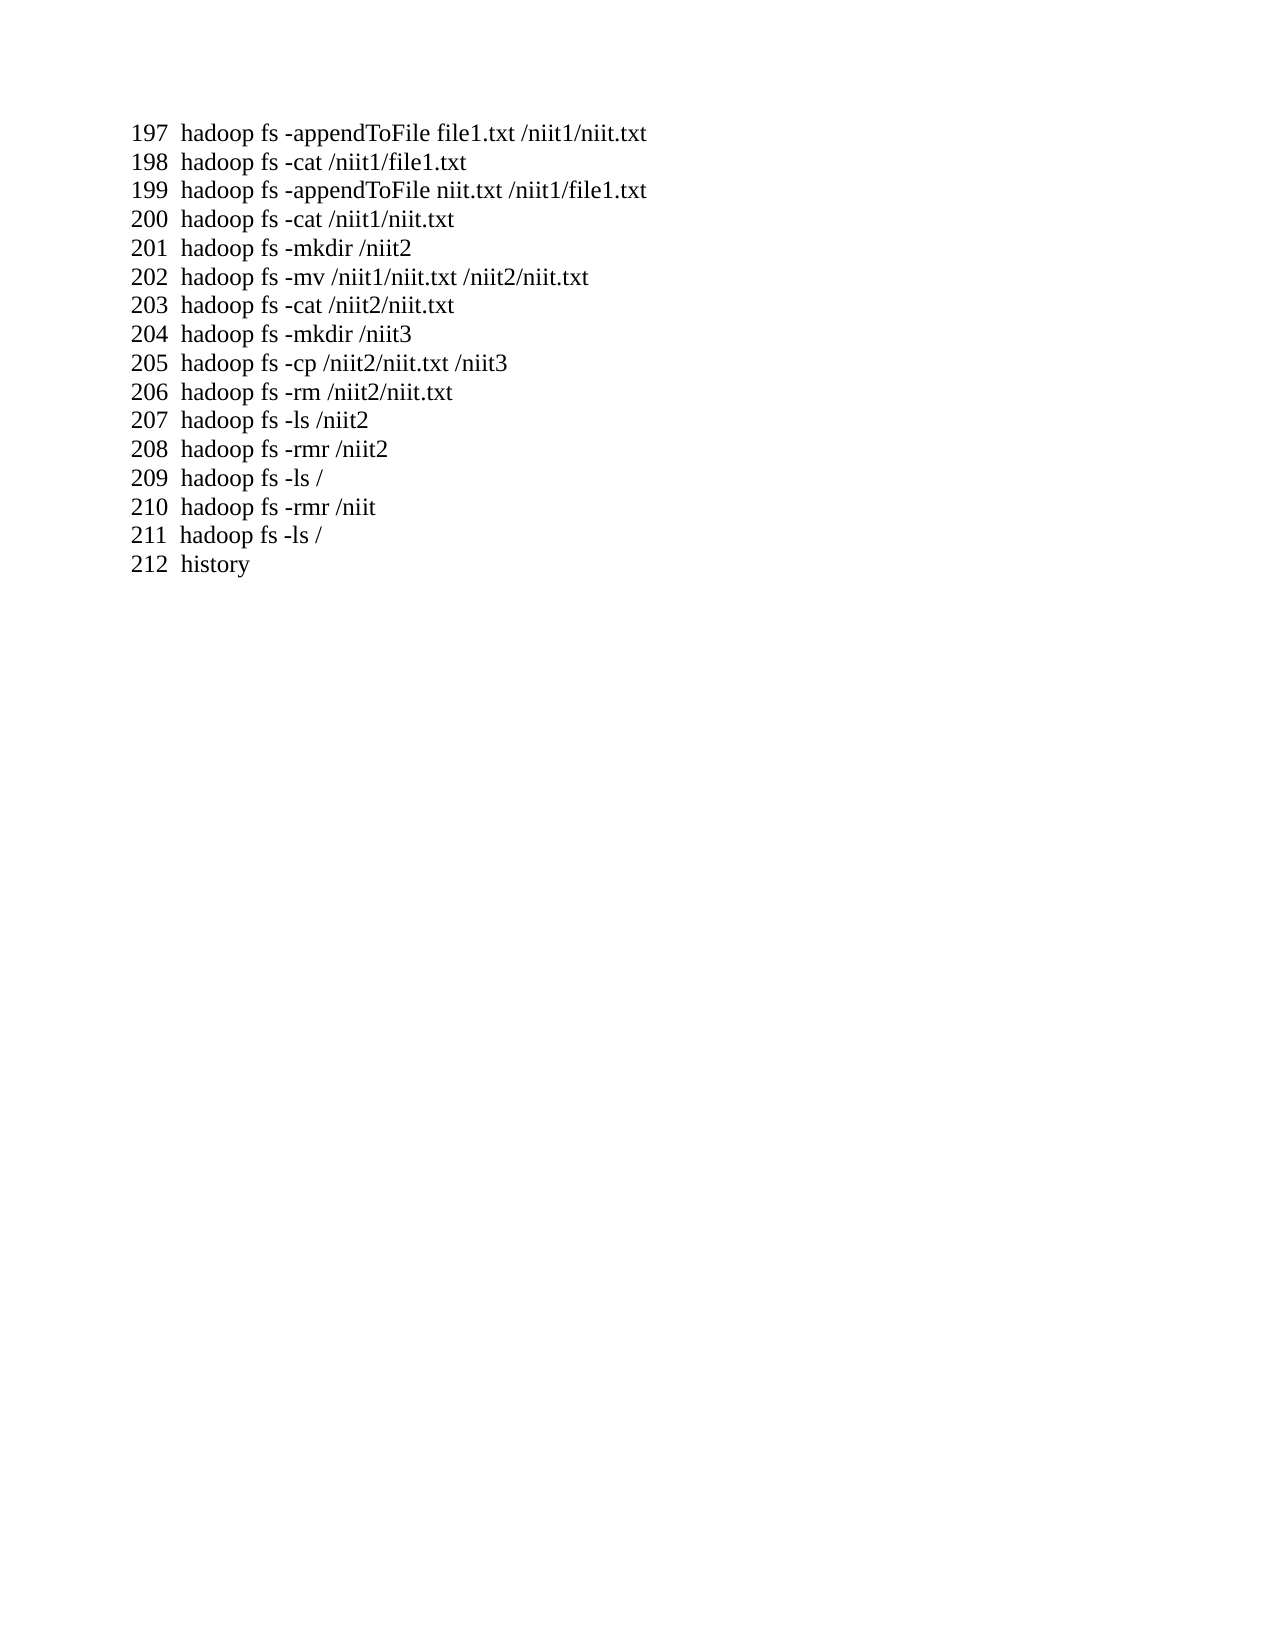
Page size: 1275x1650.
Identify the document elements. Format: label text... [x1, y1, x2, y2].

text 199 hadoop fs -appendToFile niit.txt /niit1/file1.txt [118, 176, 1157, 204]
text 204 hadoop fs -mkdir /niit3 [118, 319, 1157, 348]
text 198 hadoop fs -cat /niit1/file1.txt [118, 147, 1157, 176]
text 207 hadoop fs -ls /niit2 [118, 406, 1157, 434]
text 212 history [118, 549, 1157, 578]
text 210 hadoop fs -rmr /niit [118, 492, 1157, 521]
text 208 hadoop fs -rmr /niit2 [118, 434, 1157, 463]
text 197 hadoop fs -appendToFile file1.txt /niit1/niit.txt [118, 118, 1157, 147]
text 211 hadoop fs -ls / [118, 521, 1157, 549]
text 205 hadoop fs -cp /niit2/niit.txt /niit3 [118, 348, 1157, 377]
text 206 hadoop fs -rm /niit2/niit.txt [118, 377, 1157, 406]
text 201 hadoop fs -mkdir /niit2 [118, 233, 1157, 262]
text 203 hadoop fs -cat /niit2/niit.txt [118, 291, 1157, 319]
text 202 hadoop fs -mv /niit1/niit.txt /niit2/niit.txt [118, 262, 1157, 291]
text 209 hadoop fs -ls / [118, 463, 1157, 492]
text 200 hadoop fs -cat /niit1/niit.txt [118, 204, 1157, 233]
